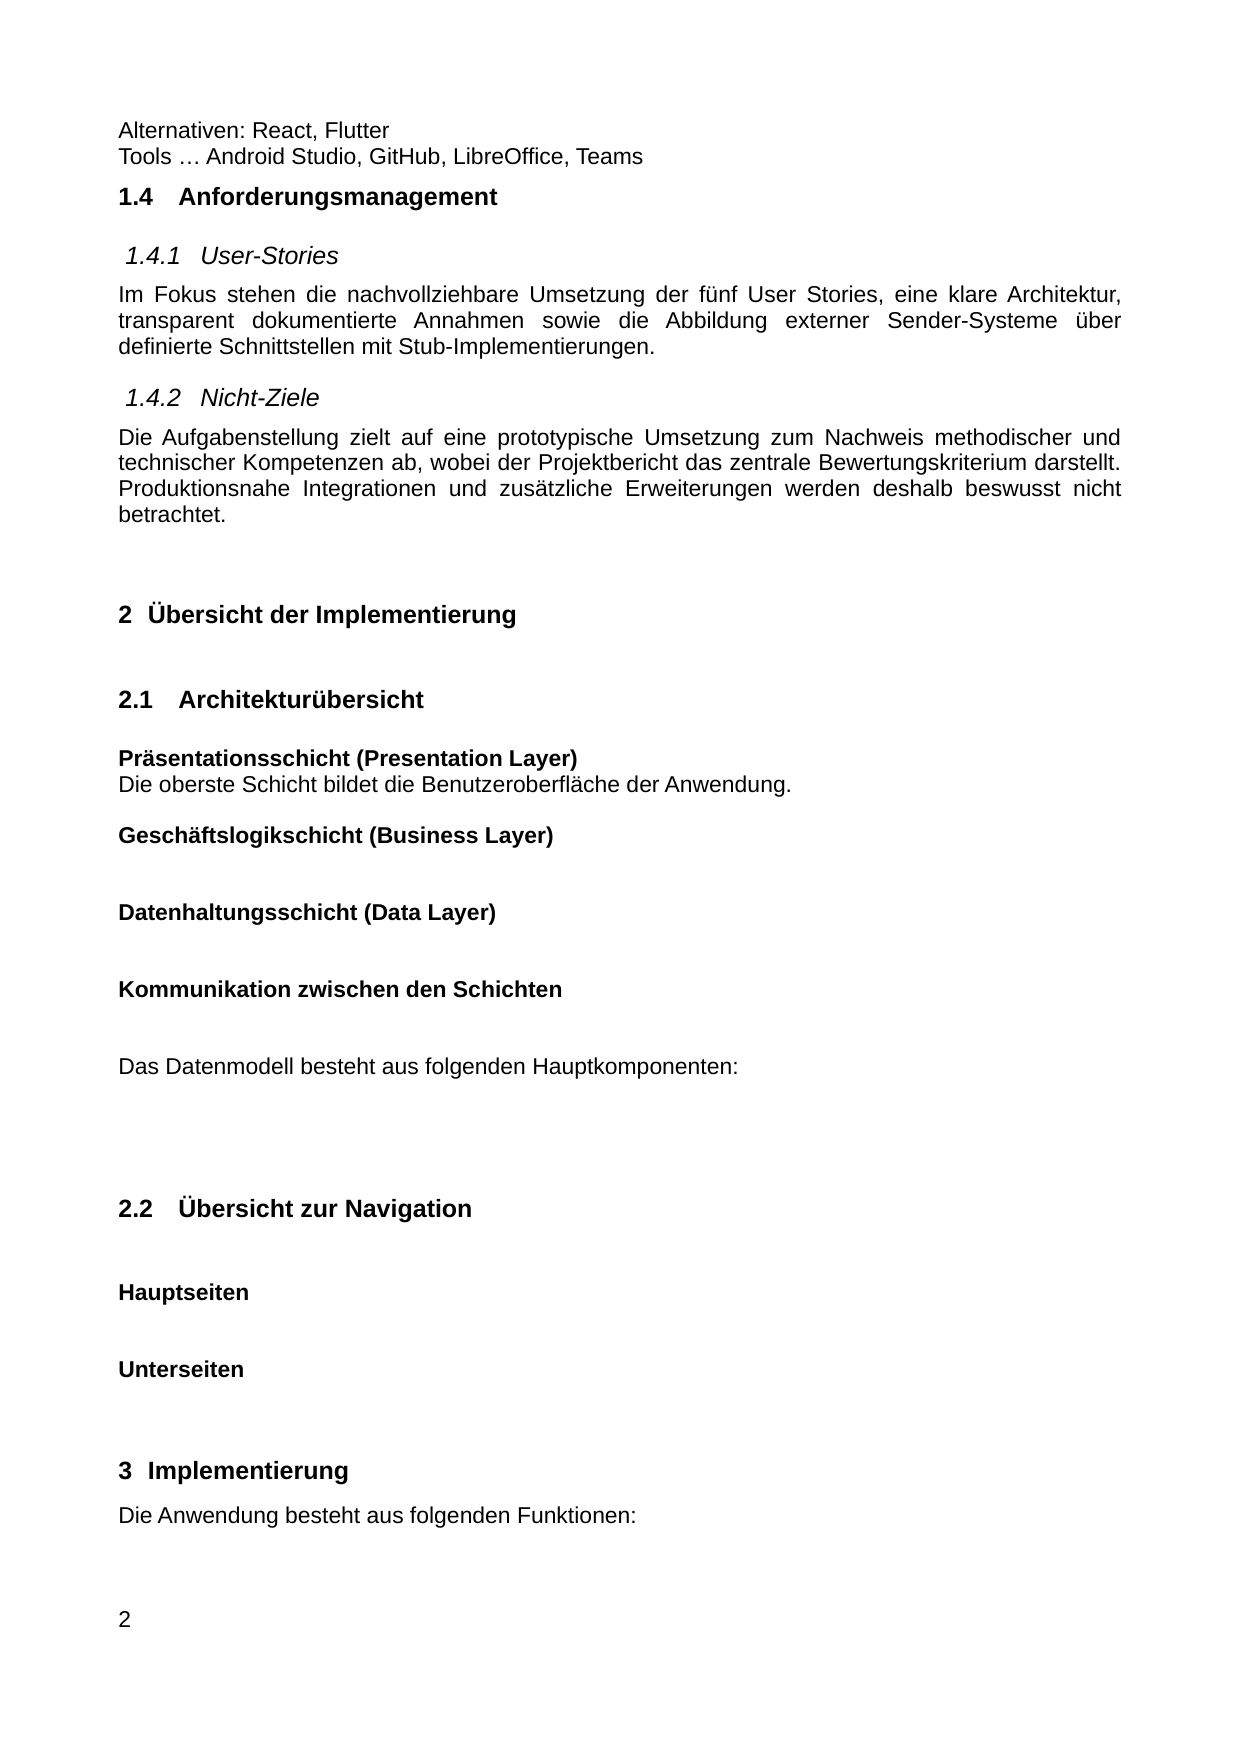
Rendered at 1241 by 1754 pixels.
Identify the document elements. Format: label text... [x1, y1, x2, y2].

text Die Aufgabenstellung zielt auf eine prototypische Umsetzung zum Nachweis methodischer und technischer Kompetenzen ab, wobei der Projektbericht das zentrale Bewertungskriterium darstellt. Produktionsnahe Integrationen und zusätzliche Erweiterungen werden deshalb beswusst nicht betrachtet. [118, 424, 1122, 527]
text Unterseiten [118, 1357, 1122, 1382]
subtitle Implementierung [118, 1457, 1122, 1484]
text Das Datenmodell besteht aus folgenden Hauptkomponenten: [118, 1053, 1122, 1079]
subtitle Nicht-Ziele [125, 384, 1122, 412]
subtitle Übersicht der Implementierung [118, 601, 1122, 629]
subtitle Anforderungsmanagement [118, 182, 1122, 210]
text Präsentationsschicht (Presentation Layer) [118, 746, 1122, 772]
subtitle Architekturübersicht [118, 686, 1122, 714]
text Geschäftslogikschicht (Business Layer) [118, 823, 1122, 848]
text Die Anwendung besteht aus folgenden Funktionen: [118, 1503, 1122, 1528]
text Alternativen: React, Flutter Tools … Android Studio, GitHub, LibreOffice, Teams [118, 118, 1122, 169]
text Hauptseiten [118, 1280, 1122, 1306]
text Die oberste Schicht bildet die Benutzeroberfläche der Anwendung. [118, 772, 1122, 797]
text Datenhaltungsschicht (Data Layer) [118, 900, 1122, 925]
subtitle User-Stories [125, 242, 1122, 270]
subtitle Übersicht zur Navigation [118, 1194, 1122, 1222]
text Im Fokus stehen die nachvollziehbare Umsetzung der fünf User Stories, eine klare Architektur, transparent dokumentierte Annahmen sowie die Abbildung externer Sender-Systeme über definierte Schnittstellen mit Stub-Implementierungen. [118, 282, 1122, 359]
text Kommunikation zwischen den Schichten [118, 977, 1122, 1002]
